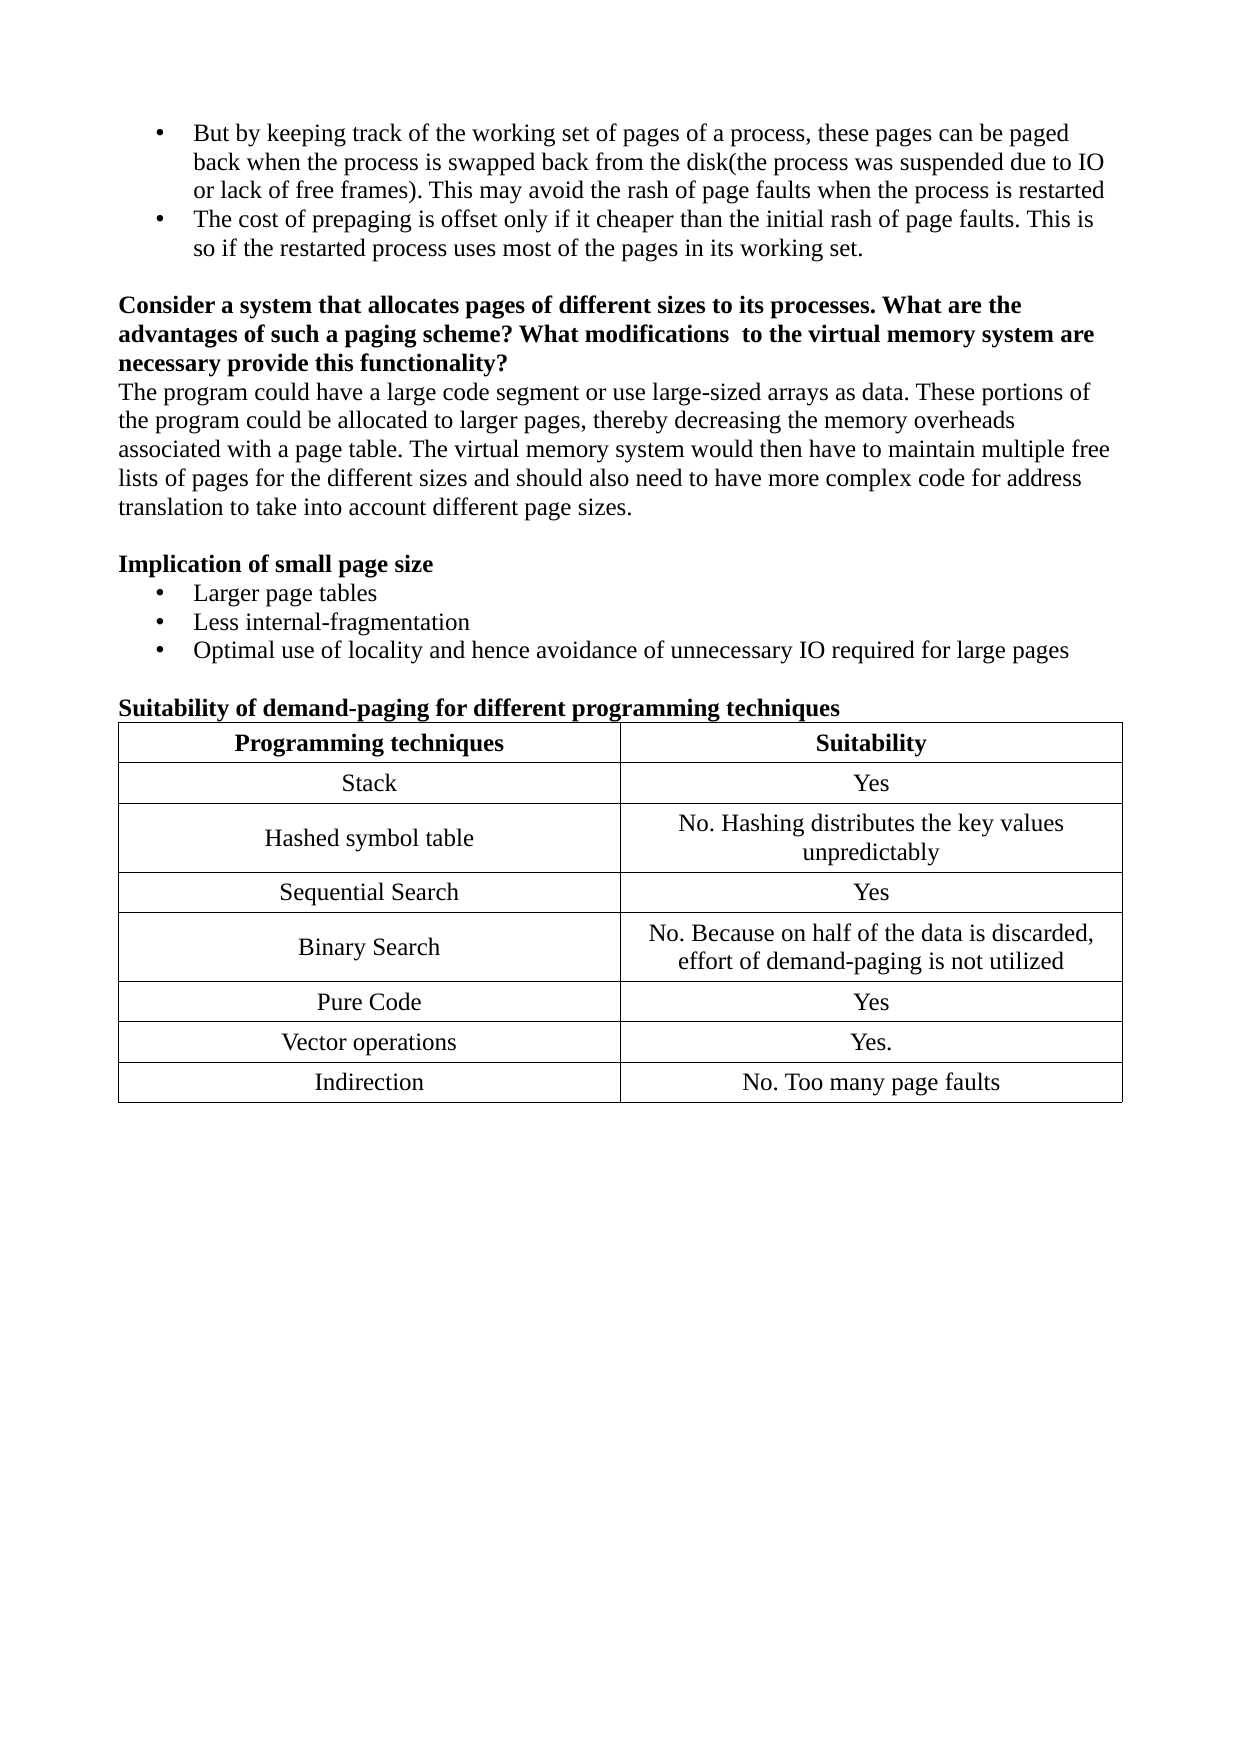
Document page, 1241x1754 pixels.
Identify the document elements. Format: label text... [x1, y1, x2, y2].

table_cell Vector operations [119, 1022, 620, 1062]
table_cell Indirection [119, 1063, 620, 1102]
table_cell Yes [621, 763, 1122, 802]
list But by keeping track of the working set of pages of a process, these pages can be paged back when the process is swapped back from the disk(the process was suspended due to IO or lack of free frames). This may avoid the rash of page faults when the process is restarted [156, 118, 1122, 204]
list Larger page tables [156, 578, 1122, 607]
table_cell Pure Code [119, 982, 620, 1021]
text Suitability of demand-paging for different programming techniques [118, 693, 1122, 722]
table_header Programming techniques [119, 723, 620, 762]
table_cell Yes [621, 982, 1122, 1021]
text Implication of small page size [118, 549, 1122, 578]
table_cell Hashed symbol table [119, 804, 620, 872]
table_cell No. Hashing distributes the key values unpredictably [621, 804, 1122, 872]
table_cell No. Too many page faults [621, 1063, 1122, 1102]
table_cell Binary Search [119, 913, 620, 981]
table_cell Yes [621, 873, 1122, 912]
table_header Suitability [621, 723, 1122, 762]
list The cost of prepaging is offset only if it cheaper than the initial rash of page faults. This is so if the restarted process uses most of the pages in its working set. [156, 204, 1122, 262]
list Less internal-fragmentation [156, 607, 1122, 636]
list Optimal use of locality and hence avoidance of unnecessary IO required for large pages [156, 636, 1122, 664]
table_cell Sequential Search [119, 873, 620, 912]
table_cell No. Because on half of the data is discarded, effort of demand-paging is not utilized [621, 913, 1122, 981]
table_cell Yes. [621, 1022, 1122, 1062]
text The program could have a large code segment or use large-sized arrays as data. These portions of the program could be allocated to larger pages, thereby decreasing the memory overheads associated with a page table. The virtual memory system would then have to maintain multiple free lists of pages for the different sizes and should also need to have more complex code for address translation to take into account different page sizes. [118, 377, 1122, 521]
table_cell Stack [119, 763, 620, 802]
text Consider a system that allocates pages of different sizes to its processes. What are the advantages of such a paging scheme? What modifications to the virtual memory system are necessary provide this functionality? [118, 291, 1122, 377]
